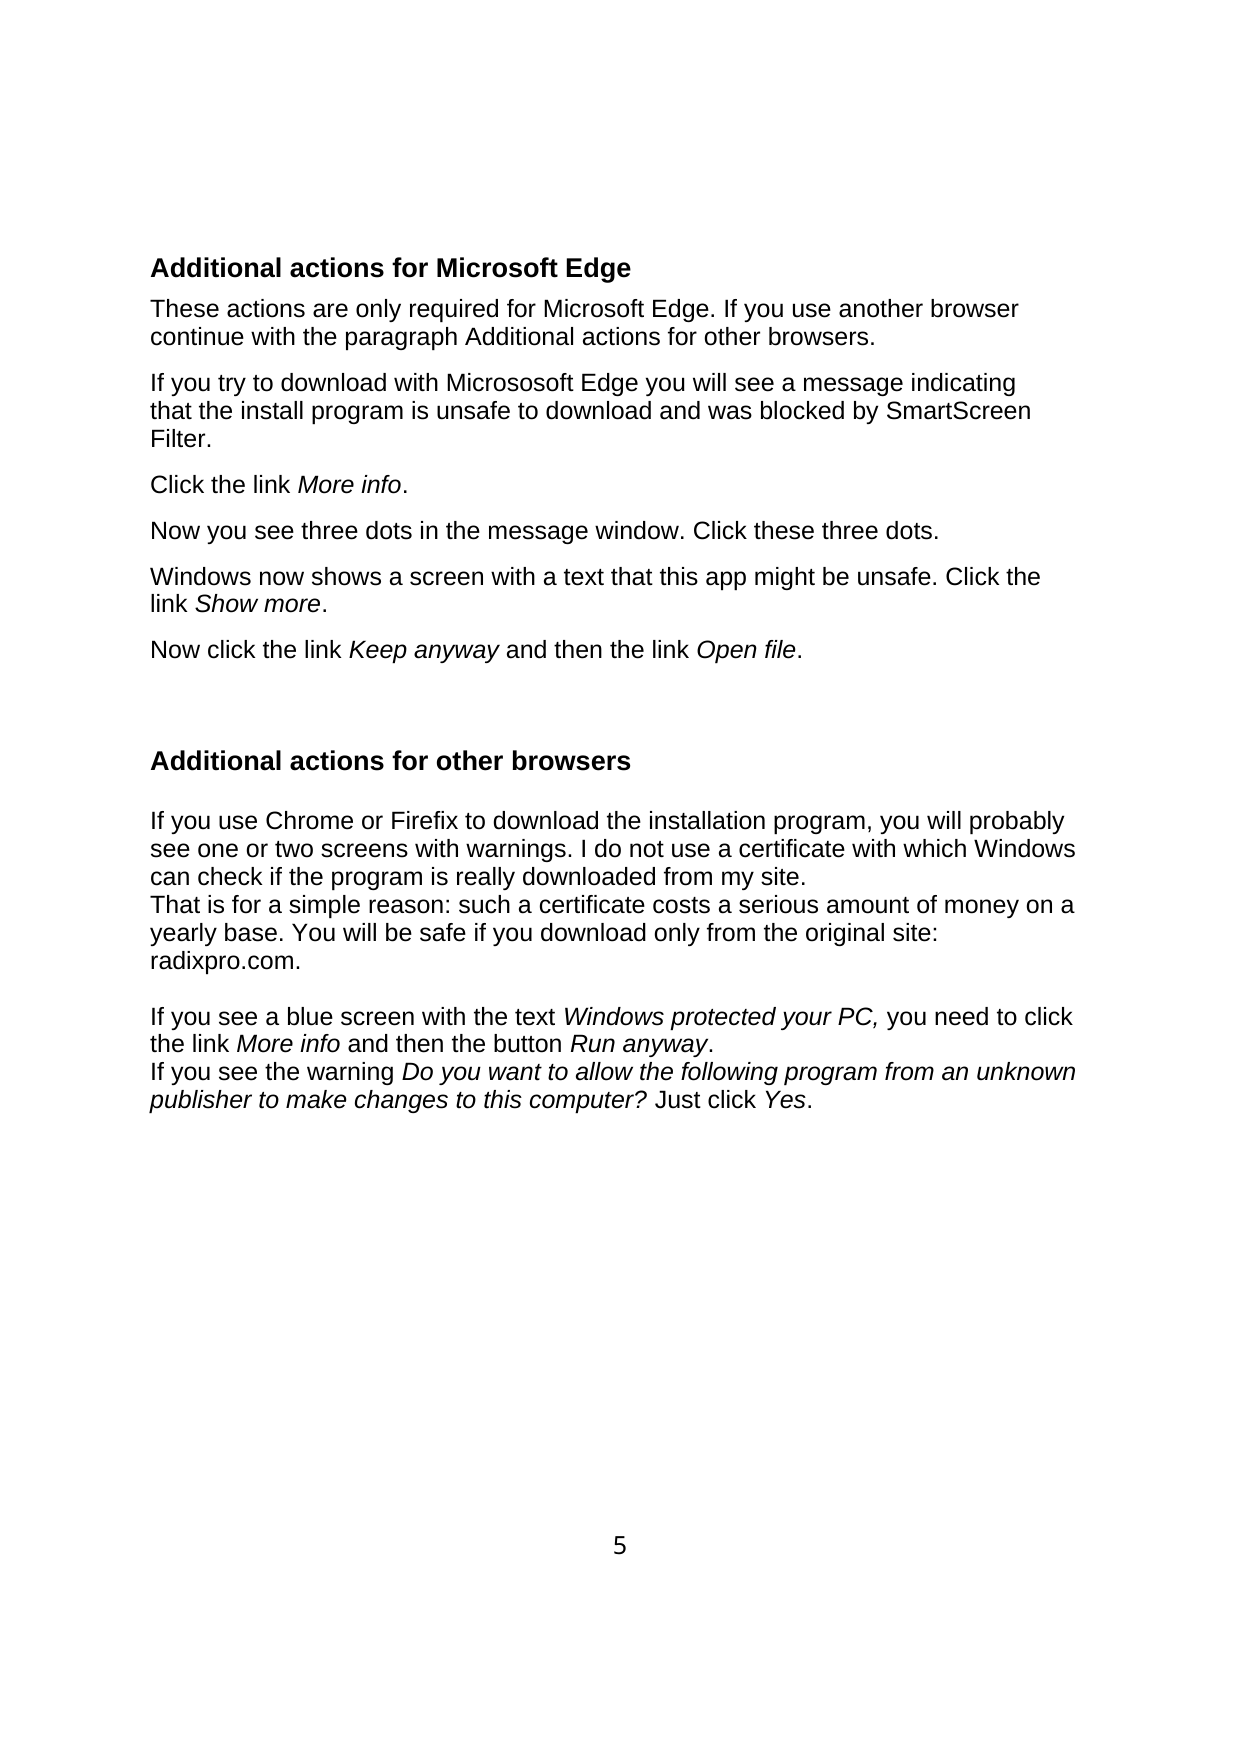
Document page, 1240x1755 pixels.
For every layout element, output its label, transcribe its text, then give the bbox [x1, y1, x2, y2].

text If you see the warning Do you want to allow the following program from an unknown publisher to make changes to this computer? Just click Yes. [150, 1058, 1089, 1114]
text That is for a simple reason: such a certificate costs a serious amount of money on a yearly base. You will be safe if you download only from the original site: radixpro.com. [150, 891, 1089, 974]
text Now you see three dots in the message window. Click these three dots. [150, 517, 1050, 544]
text These actions are only required for Microsoft Edge. If you use another browser continue with the paragraph Additional actions for other browsers. [150, 295, 1050, 351]
text Click the link More info. [150, 471, 1050, 499]
text Now click the link Keep anyway and then the link Open file. [150, 636, 1050, 664]
text If you see a blue screen with the text Windows protected your PC, you need to click the link More info and then the button Run anyway. [150, 1002, 1089, 1058]
subtitle Additional actions for Microsoft Edge [150, 253, 1089, 284]
text If you try to download with Micrososoft Edge you will see a message indicating that the install program is unsafe to download and was blocked by SmartScreen Filter. [150, 369, 1050, 453]
text If you use Chrome or Firefix to download the installation program, you will probably see one or two screens with warnings. I do not use a certificate with which Windows can check if the program is really downloaded from my site. [150, 807, 1089, 891]
subtitle Additional actions for other browsers [150, 746, 1089, 776]
text Windows now shows a screen with a text that this app might be unsafe. Click the link Show more. [150, 562, 1050, 618]
